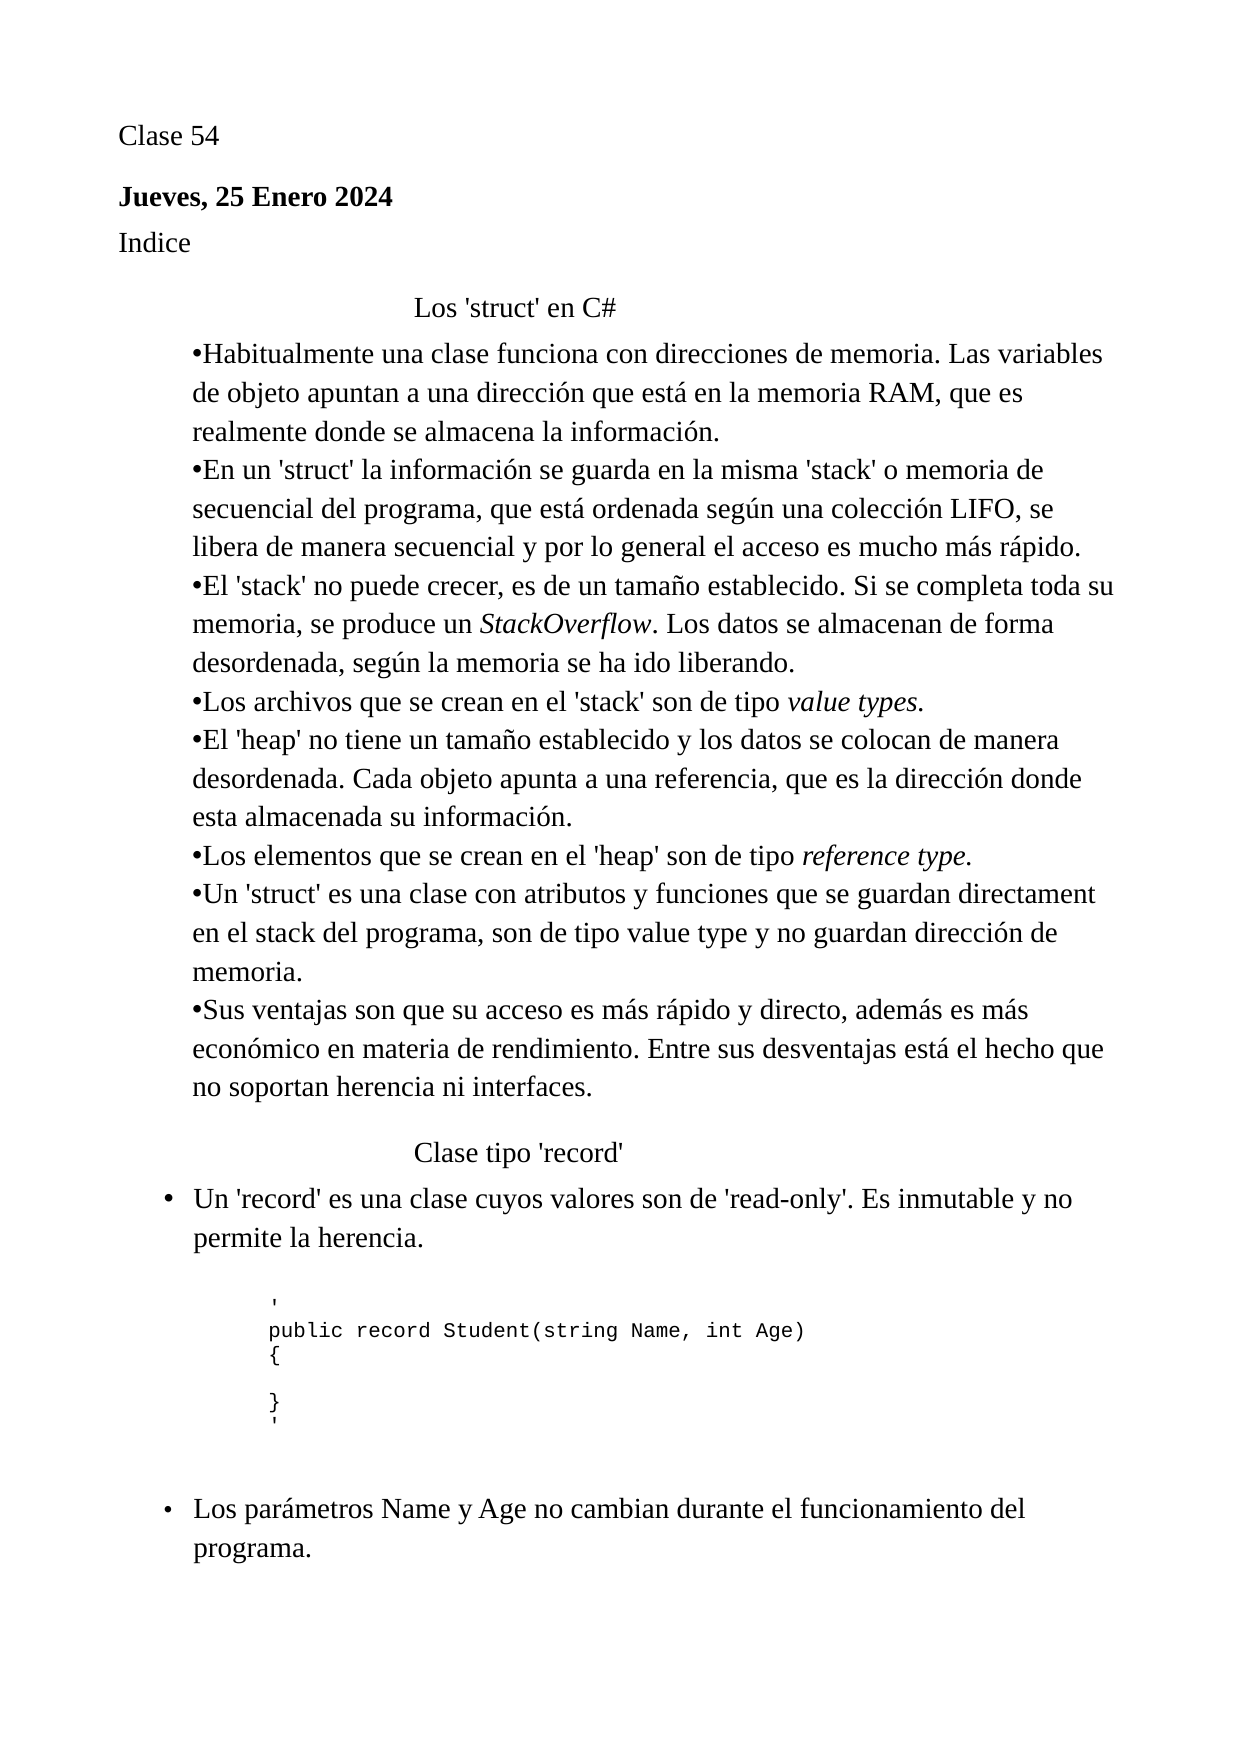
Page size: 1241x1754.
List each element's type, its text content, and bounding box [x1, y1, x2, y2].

subtitle Clase tipo 'record' [384, 1135, 1122, 1169]
list En un 'struct' la información se guarda en la misma 'stack' o memoria de secuencial del programa, que está ordenada según una colección LIFO, se libera de manera secuencial y por lo general el acceso es mucho más rápido. [118, 452, 1122, 563]
text Indice [118, 225, 1122, 258]
list Los elementos que se crean en el 'heap' son de tipo reference type. [118, 838, 1122, 872]
text { [118, 1344, 1122, 1368]
subtitle Jueves, 25 Enero 2024 [118, 179, 1122, 212]
text ' [118, 1415, 1122, 1438]
list Los parámetros Name y Age no cambian durante el funcionamiento del programa. [164, 1492, 1122, 1564]
subtitle Los 'struct' en C# [384, 290, 1122, 324]
list Sus ventajas son que su acceso es más rápido y directo, además es más económico en materia de rendimiento. Entre sus desventajas está el hecho que no soportan herencia ni interfaces. [118, 992, 1122, 1103]
text } [118, 1391, 1122, 1415]
list El 'heap' no tiene un tamaño establecido y los datos se colocan de manera desordenada. Cada objeto apunta a una referencia, que es la dirección donde esta almacenada su información. [118, 722, 1122, 833]
list Los archivos que se crean en el 'stack' son de tipo value types. [118, 684, 1122, 717]
list Habitualmente una clase funciona con direcciones de memoria. Las variables de objeto apuntan a una dirección que está en la memoria RAM, que es realmente donde se almacena la información. [118, 336, 1122, 447]
text ' [118, 1297, 1122, 1320]
list El 'stack' no puede crecer, es de un tamaño establecido. Si se completa toda su memoria, se produce un StackOverflow. Los datos se almacenan de forma desordenada, según la memoria se ha ido liberando. [118, 568, 1122, 679]
list Un 'record' es una clase cuyos valores son de 'read-only'. Es inmutable y no permite la herencia. [164, 1181, 1122, 1253]
list Un 'struct' es una clase con atributos y funciones que se guardan directament en el stack del programa, son de tipo value type y no guardan dirección de memoria. [118, 877, 1122, 987]
text public record Student(string Name, int Age) [118, 1320, 1122, 1344]
subtitle Clase 54 [118, 118, 1122, 152]
